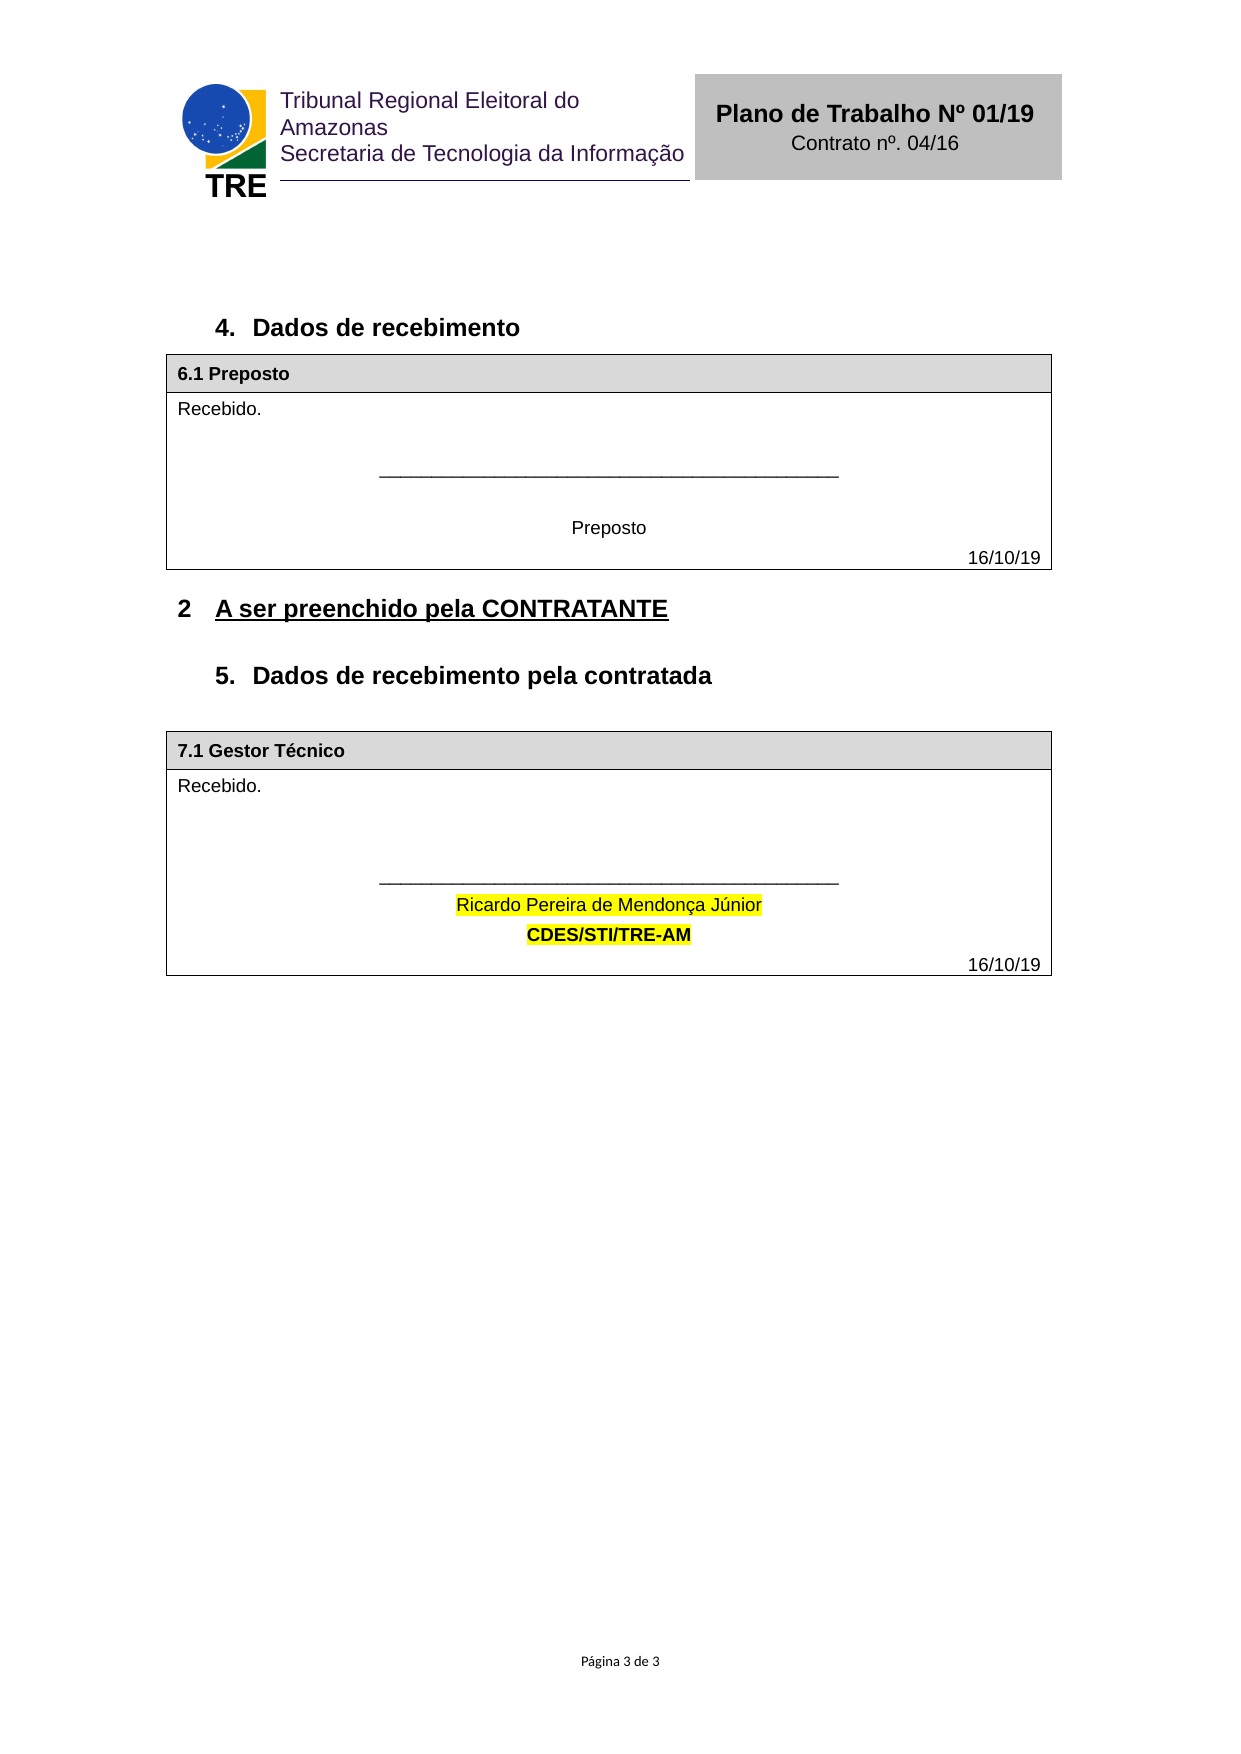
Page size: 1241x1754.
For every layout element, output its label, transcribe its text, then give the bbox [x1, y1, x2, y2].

subtitle A ser preenchido pela CONTRATANTE [177, 594, 1063, 623]
list Dados de recebimento pela contratada [215, 661, 1063, 689]
table_cell Recebido. ____________________________________________ Ricardo Pereira de Mendonça Júnior CDES/STI/TRE-AM 16/10/19 [167, 770, 1051, 975]
table_header 7.1 Gestor Técnico [167, 732, 1051, 769]
table_cell Recebido. ____________________________________________ Preposto 16/10/19 [167, 393, 1051, 568]
table_header 6.1 Preposto [167, 355, 1051, 392]
list Dados de recebimento [215, 312, 1063, 341]
